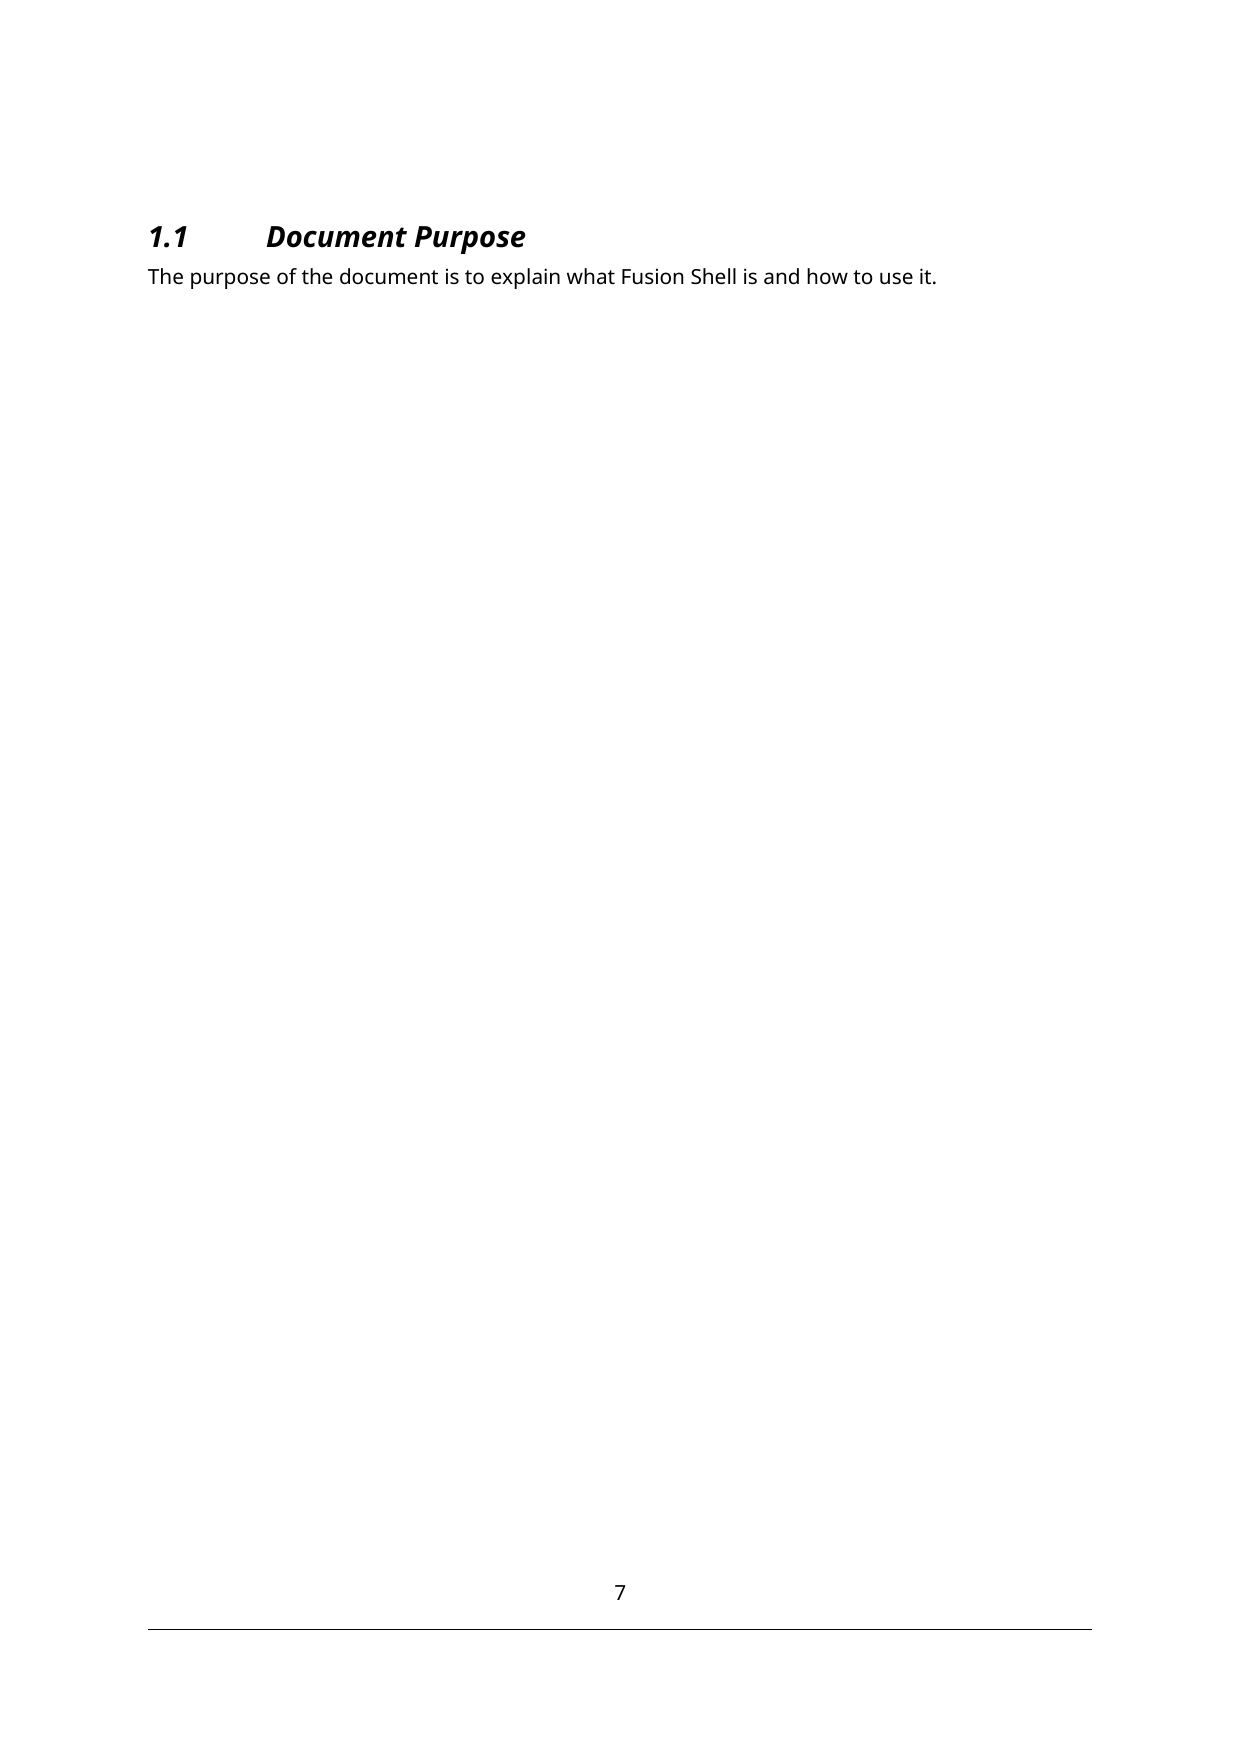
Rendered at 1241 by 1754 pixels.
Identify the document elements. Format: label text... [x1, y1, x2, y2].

text The purpose of the document is to explain what Fusion Shell is and how to use it. [148, 262, 1092, 290]
subtitle Document Purpose [148, 216, 1092, 256]
